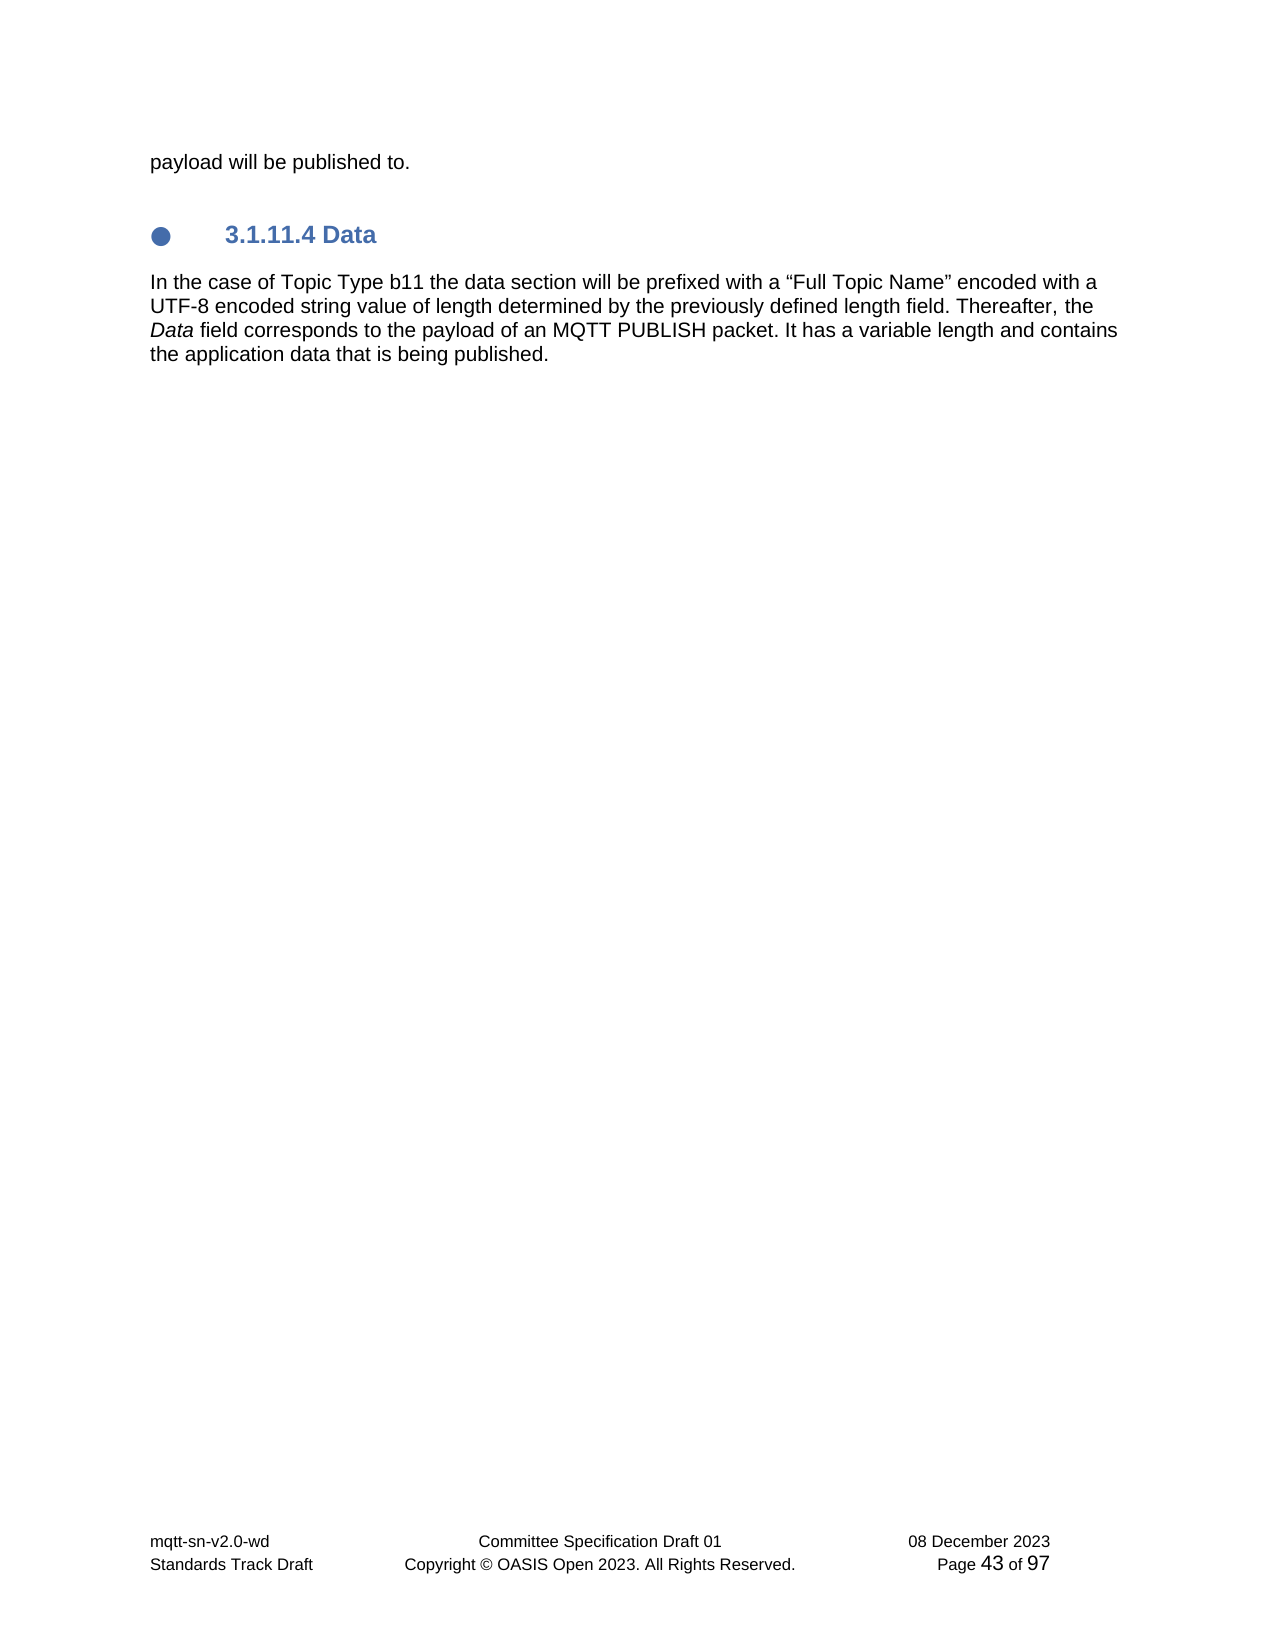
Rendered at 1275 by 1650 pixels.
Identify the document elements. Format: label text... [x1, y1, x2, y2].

text payload will be published to. [150, 150, 1124, 174]
subtitle 3.1.11.4 Data [150, 206, 1124, 258]
text In the case of Topic Type b11 the data section will be prefixed with a “Full Topic Name” encoded with a UTF-8 encoded string value of length determined by the previously defined length field. Thereafter, the Data field corresponds to the payload of an MQTT PUBLISH packet. It has a variable length and contains the application data that is being published. [150, 270, 1125, 366]
